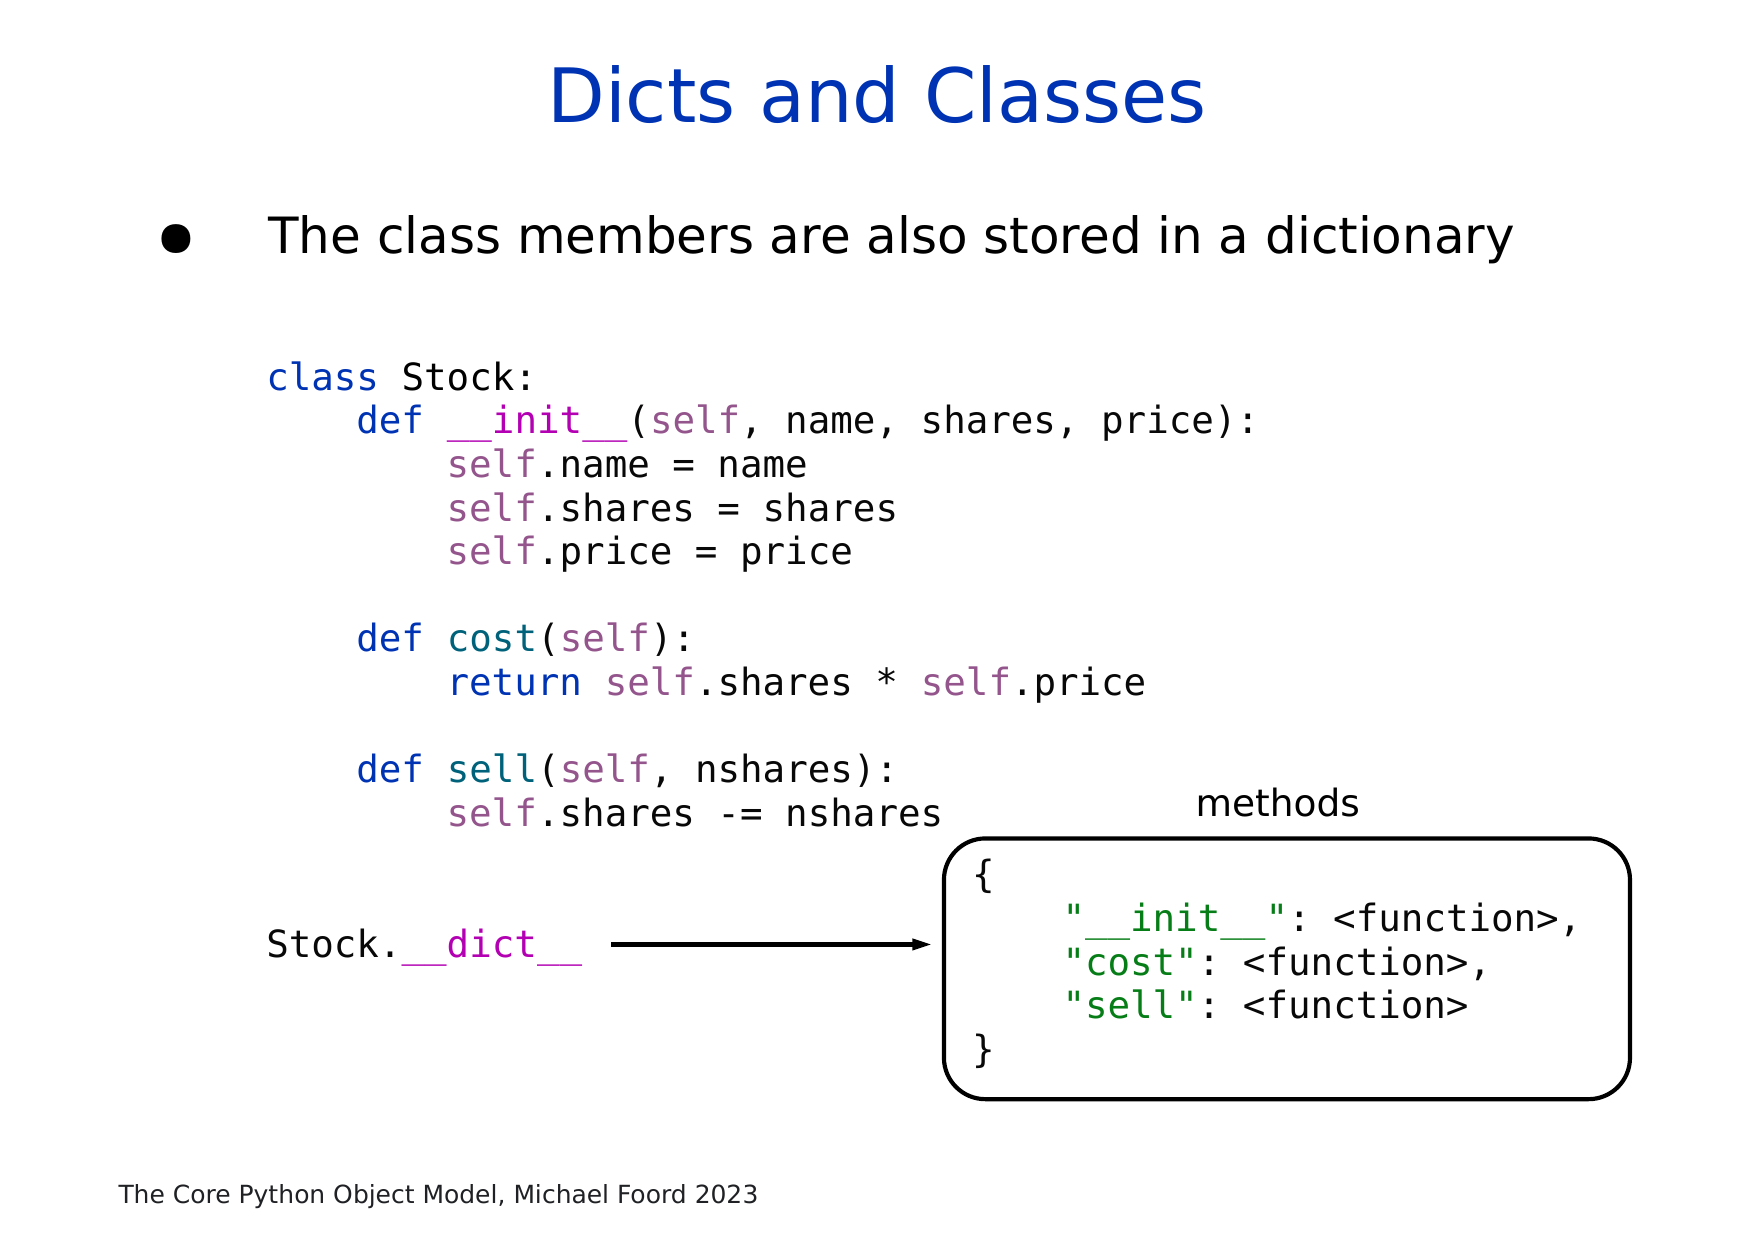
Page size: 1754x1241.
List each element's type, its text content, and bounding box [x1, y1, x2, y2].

text class Stock: def __init__(self, name, shares, price): self.name = name self.shares = shares self.price = price [266, 355, 1636, 573]
text def sell(self, nshares): self.shares -= nshares [266, 704, 1636, 879]
text Stock.__dict__ [266, 923, 941, 966]
text Dicts and Classes [118, 53, 1636, 140]
text Stock.__dict__ [947, 923, 1627, 966]
text def cost(self): return self.shares * self.price [266, 573, 1636, 704]
list The class members are also stored in a dictionary [156, 207, 1636, 265]
